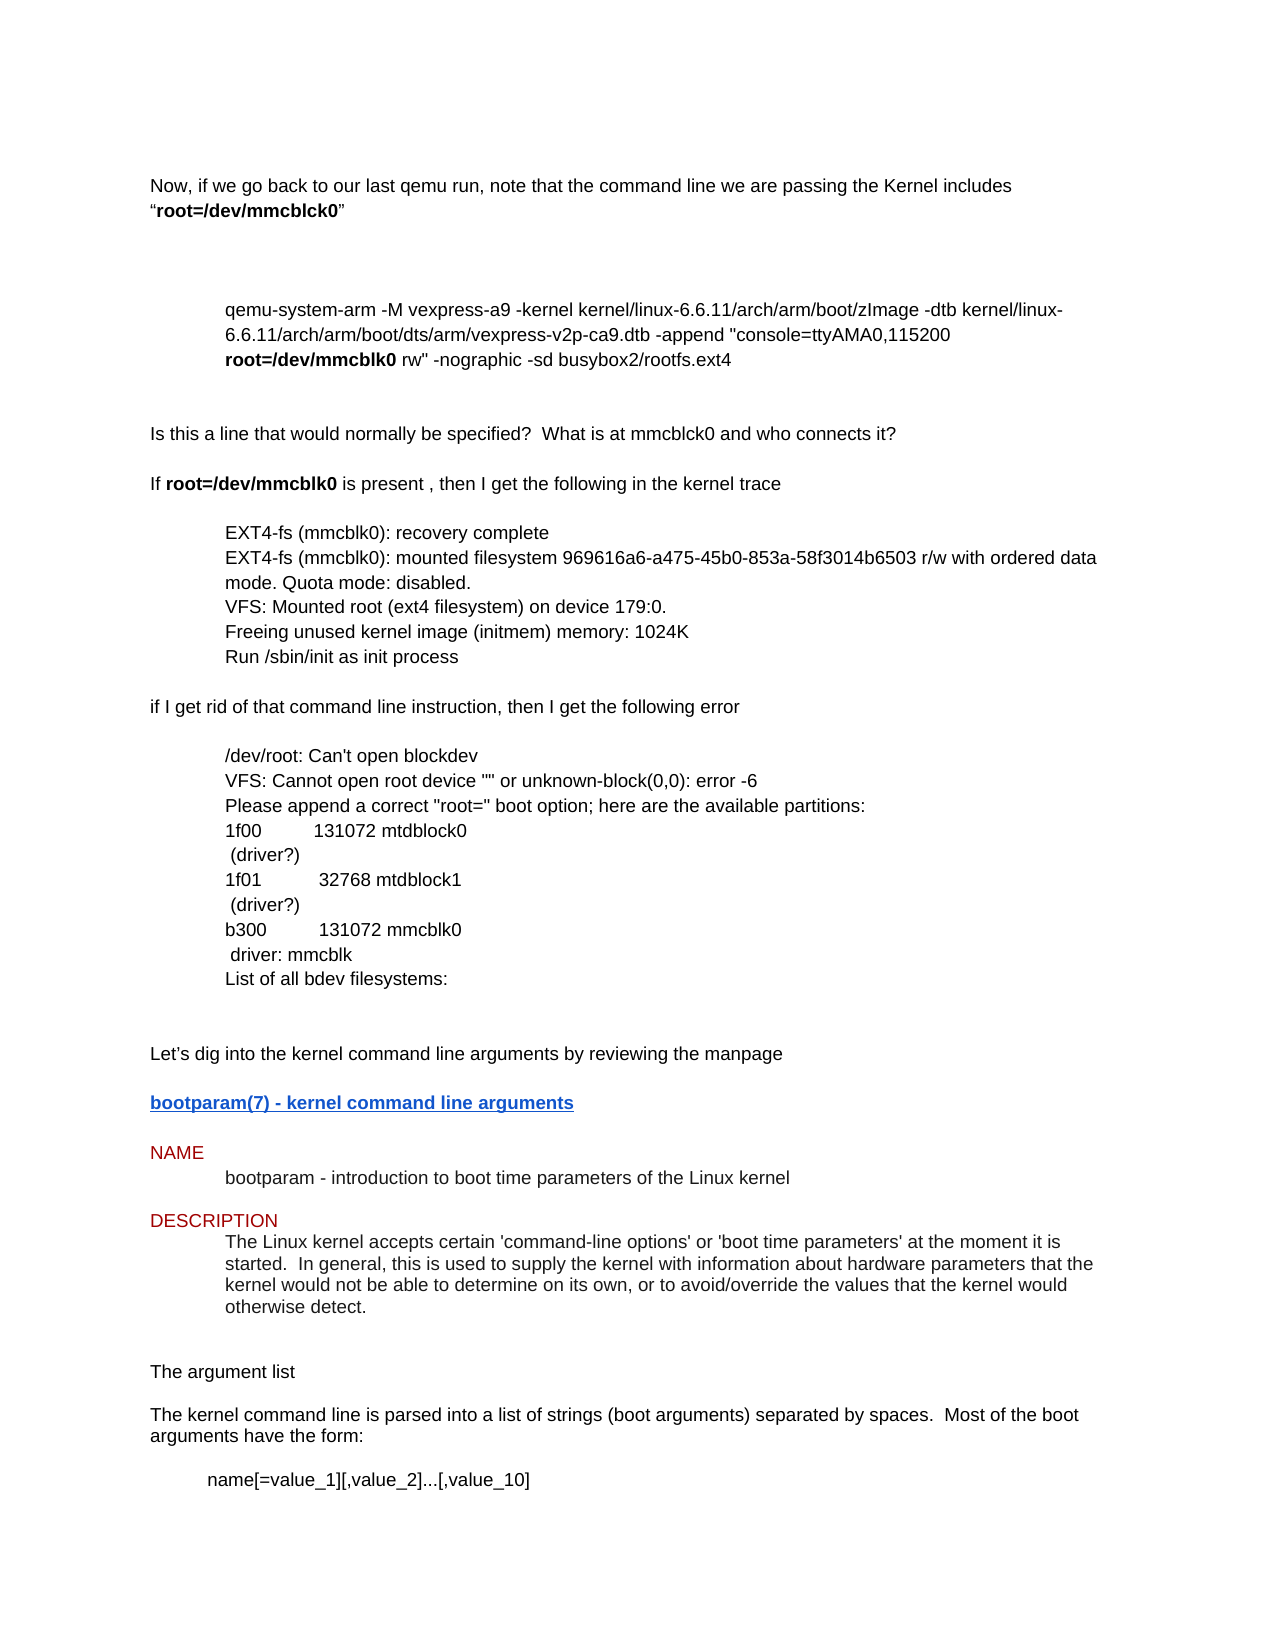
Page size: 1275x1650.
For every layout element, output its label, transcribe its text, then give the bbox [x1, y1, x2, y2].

text 1f00 131072 mtdblock0 [225, 819, 1125, 841]
text The argument list [150, 1361, 1125, 1382]
text (driver?) [225, 844, 1125, 866]
text Is this a line that would normally be specified? What is at mmcblck0 and who connects it? [150, 423, 1125, 444]
text VFS: Cannot open root device "" or unknown-block(0,0): error -6 [225, 770, 1125, 791]
text 1f01 32768 mtdblock1 [225, 869, 1125, 891]
text Please append a correct "root=" boot option; here are the available partitions: [225, 794, 1125, 816]
text driver: mmcblk [225, 943, 1125, 965]
text NAME [150, 1142, 1125, 1163]
text The Linux kernel accepts certain 'command-line options' or 'boot time parameters' at the moment it is started. In general, this is used to supply the kernel with information about hardware parameters that the kernel would not be able to determine on its own, or to avoid/override the values that the kernel would otherwise detect. [225, 1231, 1125, 1317]
text VFS: Mounted root (ext4 filesystem) on device 179:0. [225, 596, 1125, 618]
text If root=/dev/mmcblk0 is present , then I get the following in the kernel trace [150, 472, 1125, 494]
text DESCRIPTION [150, 1209, 1125, 1231]
text EXT4-fs (mmcblk0): mounted filesystem 969616a6-a475-45b0-853a-58f3014b6503 r/w with ordered data mode. Quota mode: disabled. [225, 547, 1125, 593]
text name[=value_1][,value_2]...[,value_10] [150, 1468, 1125, 1490]
text (driver?) [225, 894, 1125, 915]
text qemu-system-arm -M vexpress-a9 -kernel kernel/linux-6.6.11/arch/arm/boot/zImage -dtb kernel/linux-6.6.11/arch/arm/boot/dts/arm/vexpress-v2p-ca9.dtb -append "console=ttyAMA0,115200 root=/dev/mmcblk0 rw" -nographic -sd busybox2/rootfs.ext4 [225, 299, 1125, 370]
text List of all bdev filesystems: [225, 968, 1125, 990]
text bootparam(7) - kernel command line arguments [150, 1092, 1125, 1114]
text bootparam - introduction to boot time parameters of the Linux kernel [225, 1166, 1125, 1188]
text Freeing unused kernel image (initmem) memory: 1024K [225, 621, 1125, 643]
text b300 131072 mmcblk0 [225, 918, 1125, 940]
text Now, if we go back to our last qemu run, note that the command line we are passing the Kernel includes “root=/dev/mmcblck0” [150, 175, 1125, 221]
text if I get rid of that command line instruction, then I get the following error [150, 695, 1125, 717]
text EXT4-fs (mmcblk0): recovery complete [225, 522, 1125, 543]
text The kernel command line is parsed into a list of strings (boot arguments) separated by spaces. Most of the boot arguments have the form: [150, 1404, 1125, 1447]
text Run /sbin/init as init process [225, 646, 1125, 667]
text /dev/root: Can't open blockdev [225, 745, 1125, 767]
text Let’s dig into the kernel command line arguments by reviewing the manpage [150, 1042, 1125, 1064]
